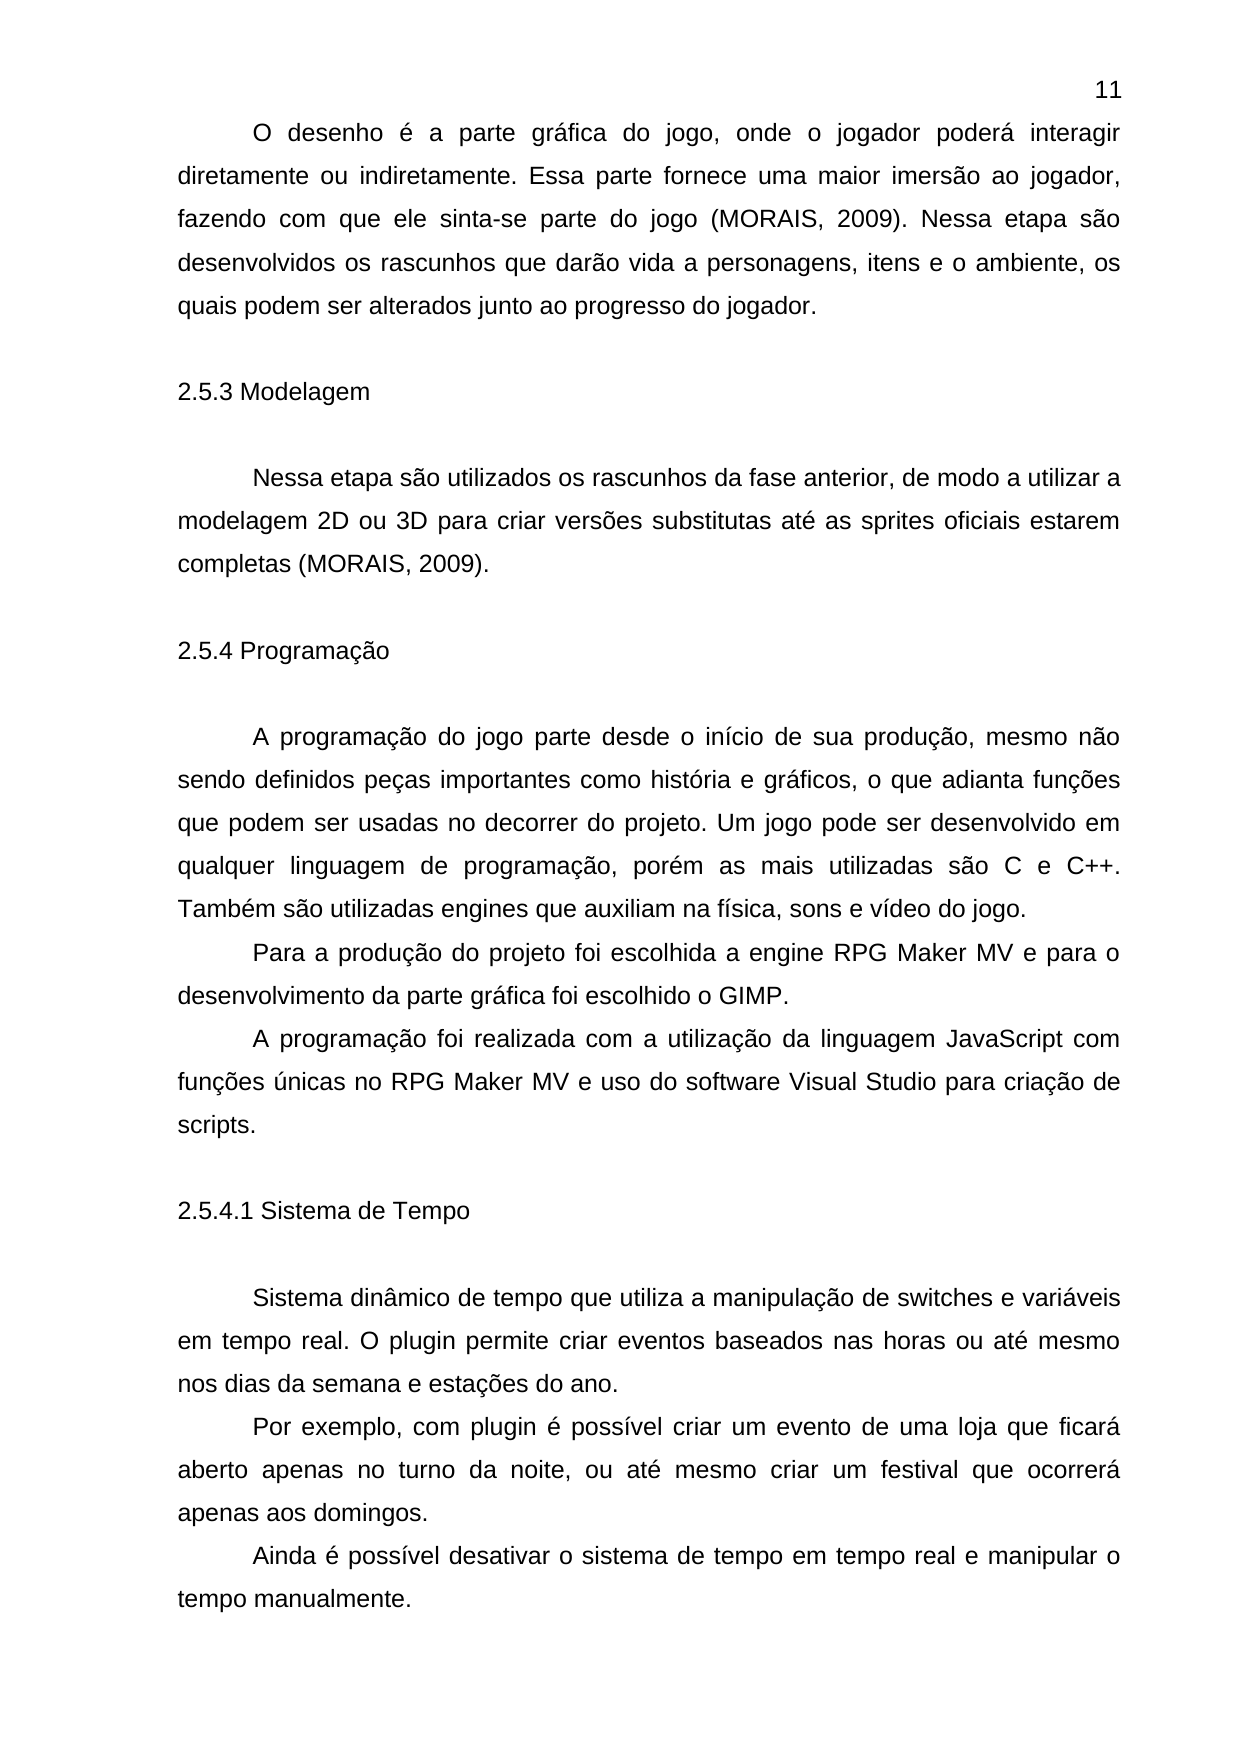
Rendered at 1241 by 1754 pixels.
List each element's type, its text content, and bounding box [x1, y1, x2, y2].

subtitle 2.5.4 Programação [177, 636, 1122, 664]
text O desenho é a parte gráfica do jogo, onde o jogador poderá interagir diretamente ou indiretamente. Essa parte fornece uma maior imersão ao jogador, fazendo com que ele sinta-se parte do jogo (MORAIS, 2009). Nessa etapa são desenvolvidos os rascunhos que darão vida a personagens, itens e o ambiente, os quais podem ser alterados junto ao progresso do jogador. [177, 118, 1122, 319]
text 2.5.4.1 Sistema de Tempo [177, 1196, 1122, 1225]
text Ainda é possível desativar o sistema de tempo em tempo real e manipular o tempo manualmente. [177, 1541, 1122, 1613]
subtitle 2.5.3 Modelagem [177, 377, 1122, 406]
text Para a produção do projeto foi escolhida a engine RPG Maker MV e para o desenvolvimento da parte gráfica foi escolhido o GIMP. [177, 937, 1122, 1009]
text Sistema dinâmico de tempo que utiliza a manipulação de switches e variáveis em tempo real. O plugin permite criar eventos baseados nas horas ou até mesmo nos dias da semana e estações do ano. [177, 1282, 1122, 1397]
text A programação foi realizada com a utilização da linguagem JavaScript com funções únicas no RPG Maker MV e uso do software Visual Studio para criação de scripts. [177, 1024, 1122, 1139]
text Por exemplo, com plugin é possível criar um evento de uma loja que ficará aberto apenas no turno da noite, ou até mesmo criar um festival que ocorrerá apenas aos domingos. [177, 1412, 1122, 1527]
text Nessa etapa são utilizados os rascunhos da fase anterior, de modo a utilizar a modelagem 2D ou 3D para criar versões substitutas até as sprites oficiais estarem completas (MORAIS, 2009). [177, 463, 1122, 578]
text A programação do jogo parte desde o início de sua produção, mesmo não sendo definidos peças importantes como história e gráficos, o que adianta funções que podem ser usadas no decorrer do projeto. Um jogo pode ser desenvolvido em qualquer linguagem de programação, porém as mais utilizadas são C e C++. Também são utilizadas engines que auxiliam na física, sons e vídeo do jogo. [177, 722, 1122, 923]
